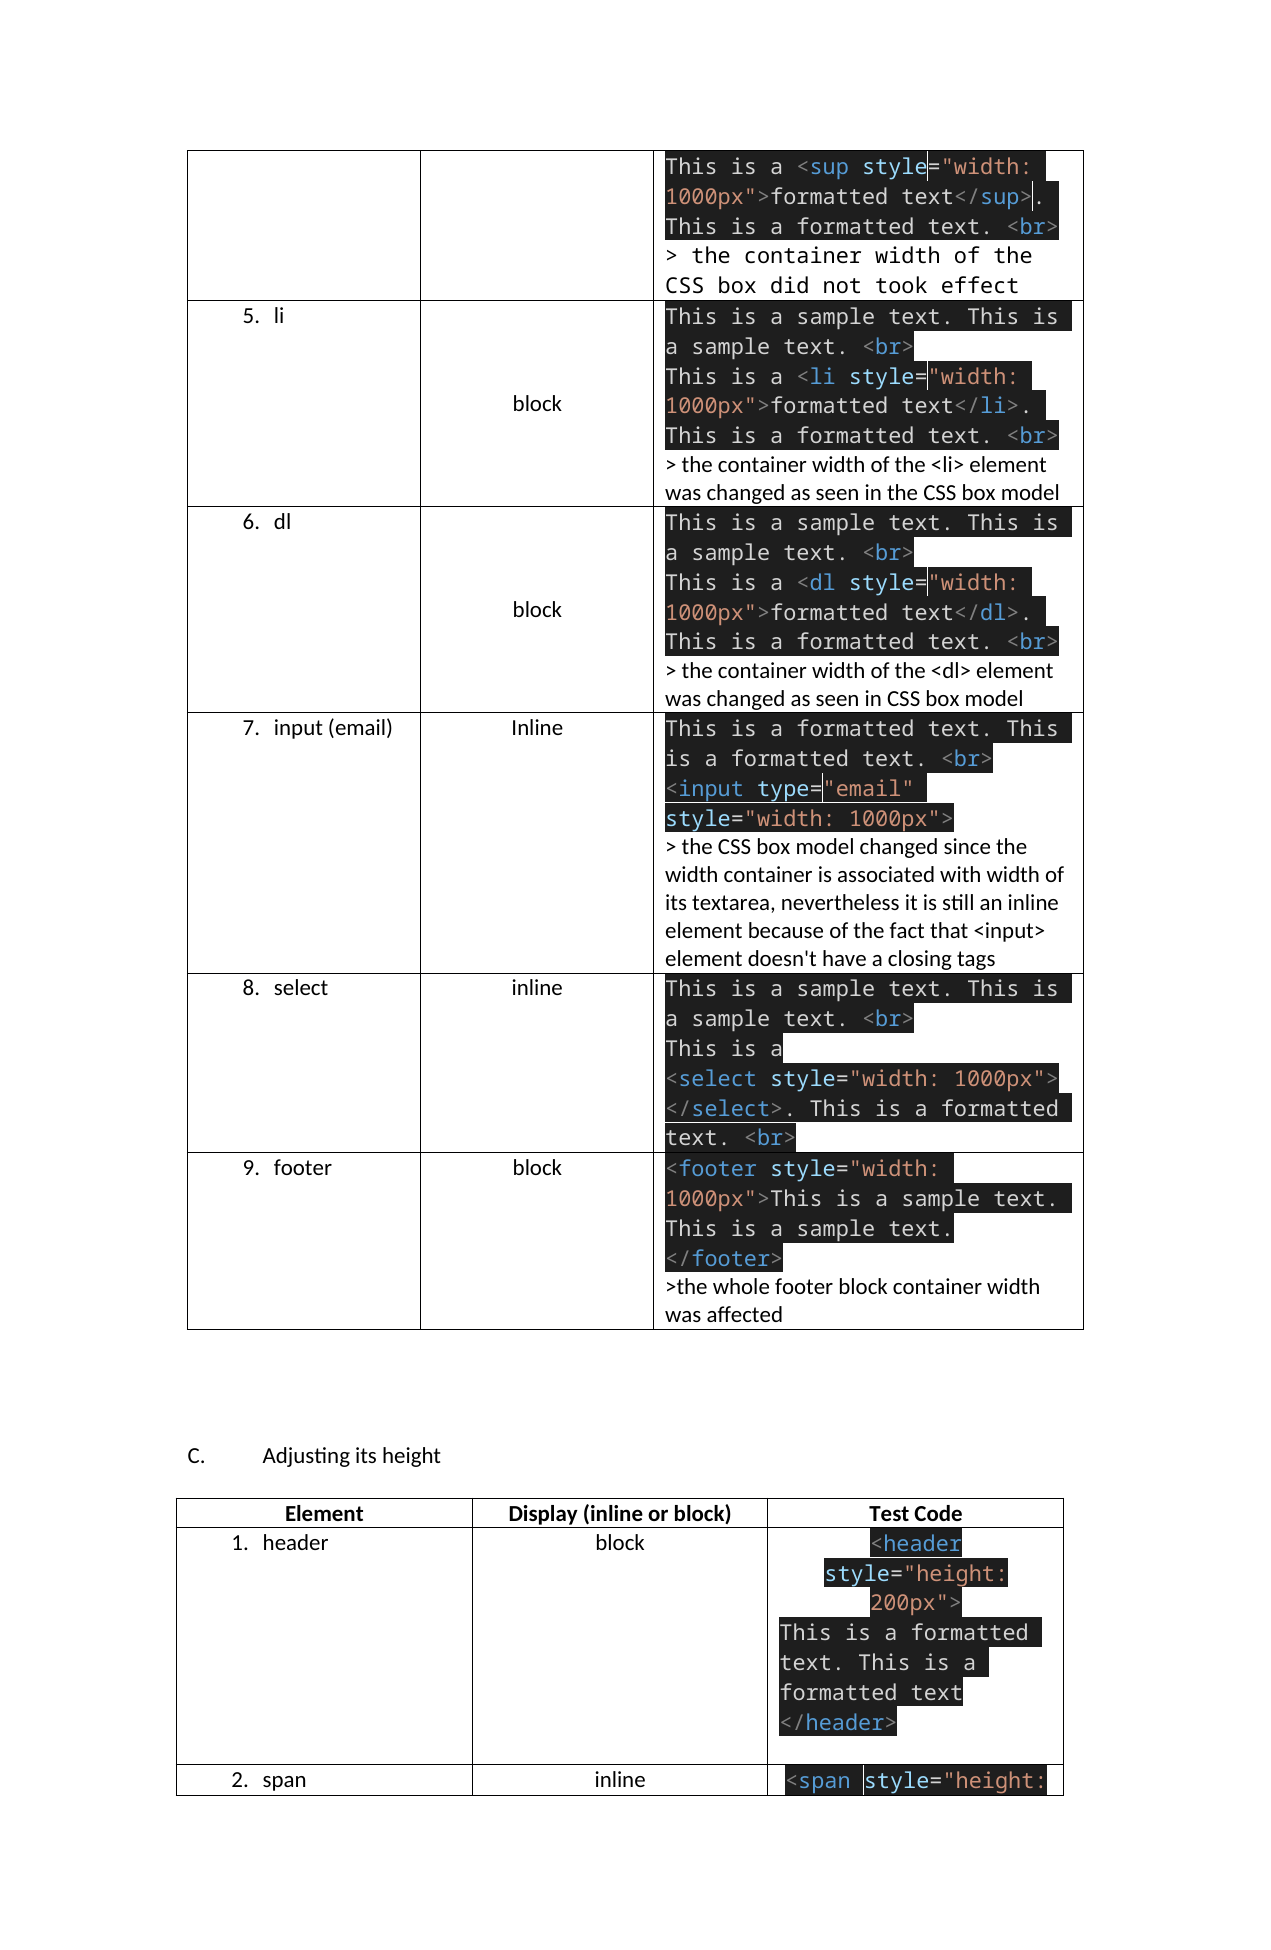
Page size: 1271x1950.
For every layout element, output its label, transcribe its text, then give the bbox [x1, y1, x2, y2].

table_cell input (email) [188, 713, 420, 972]
table_cell header [177, 1528, 472, 1764]
table_cell block [421, 301, 653, 506]
table_cell span [177, 1765, 472, 1795]
table_cell block [473, 1528, 767, 1764]
table_cell [188, 151, 420, 300]
table_cell select [188, 974, 420, 1152]
table_cell <footer style="width: 1000px">This is a sample text. This is a sample text. </footer> >the whole footer block container width was affected [654, 1153, 1083, 1328]
table_cell block [421, 1153, 653, 1328]
table_cell dl [188, 507, 420, 712]
table_header Element [461, 1499, 472, 1527]
table_cell block [421, 507, 653, 712]
table_header Test Code [1053, 1499, 1063, 1527]
table_cell inline [473, 1765, 767, 1795]
table_header Element [177, 1499, 188, 1527]
table_cell footer [188, 1153, 420, 1328]
table_cell <header style="height: 200px"> This is a formatted text. This is a formatted text </header> [1053, 1528, 1063, 1764]
table_cell li [188, 301, 420, 506]
table_cell [421, 151, 653, 300]
table_cell Inline [421, 713, 653, 972]
table_cell <header style="height: 200px"> This is a formatted text. This is a formatted text </header> [768, 1528, 779, 1764]
list Adjusting its height [187, 1442, 1083, 1469]
table_cell inline [421, 974, 653, 1152]
table_header Test Code [768, 1499, 779, 1527]
